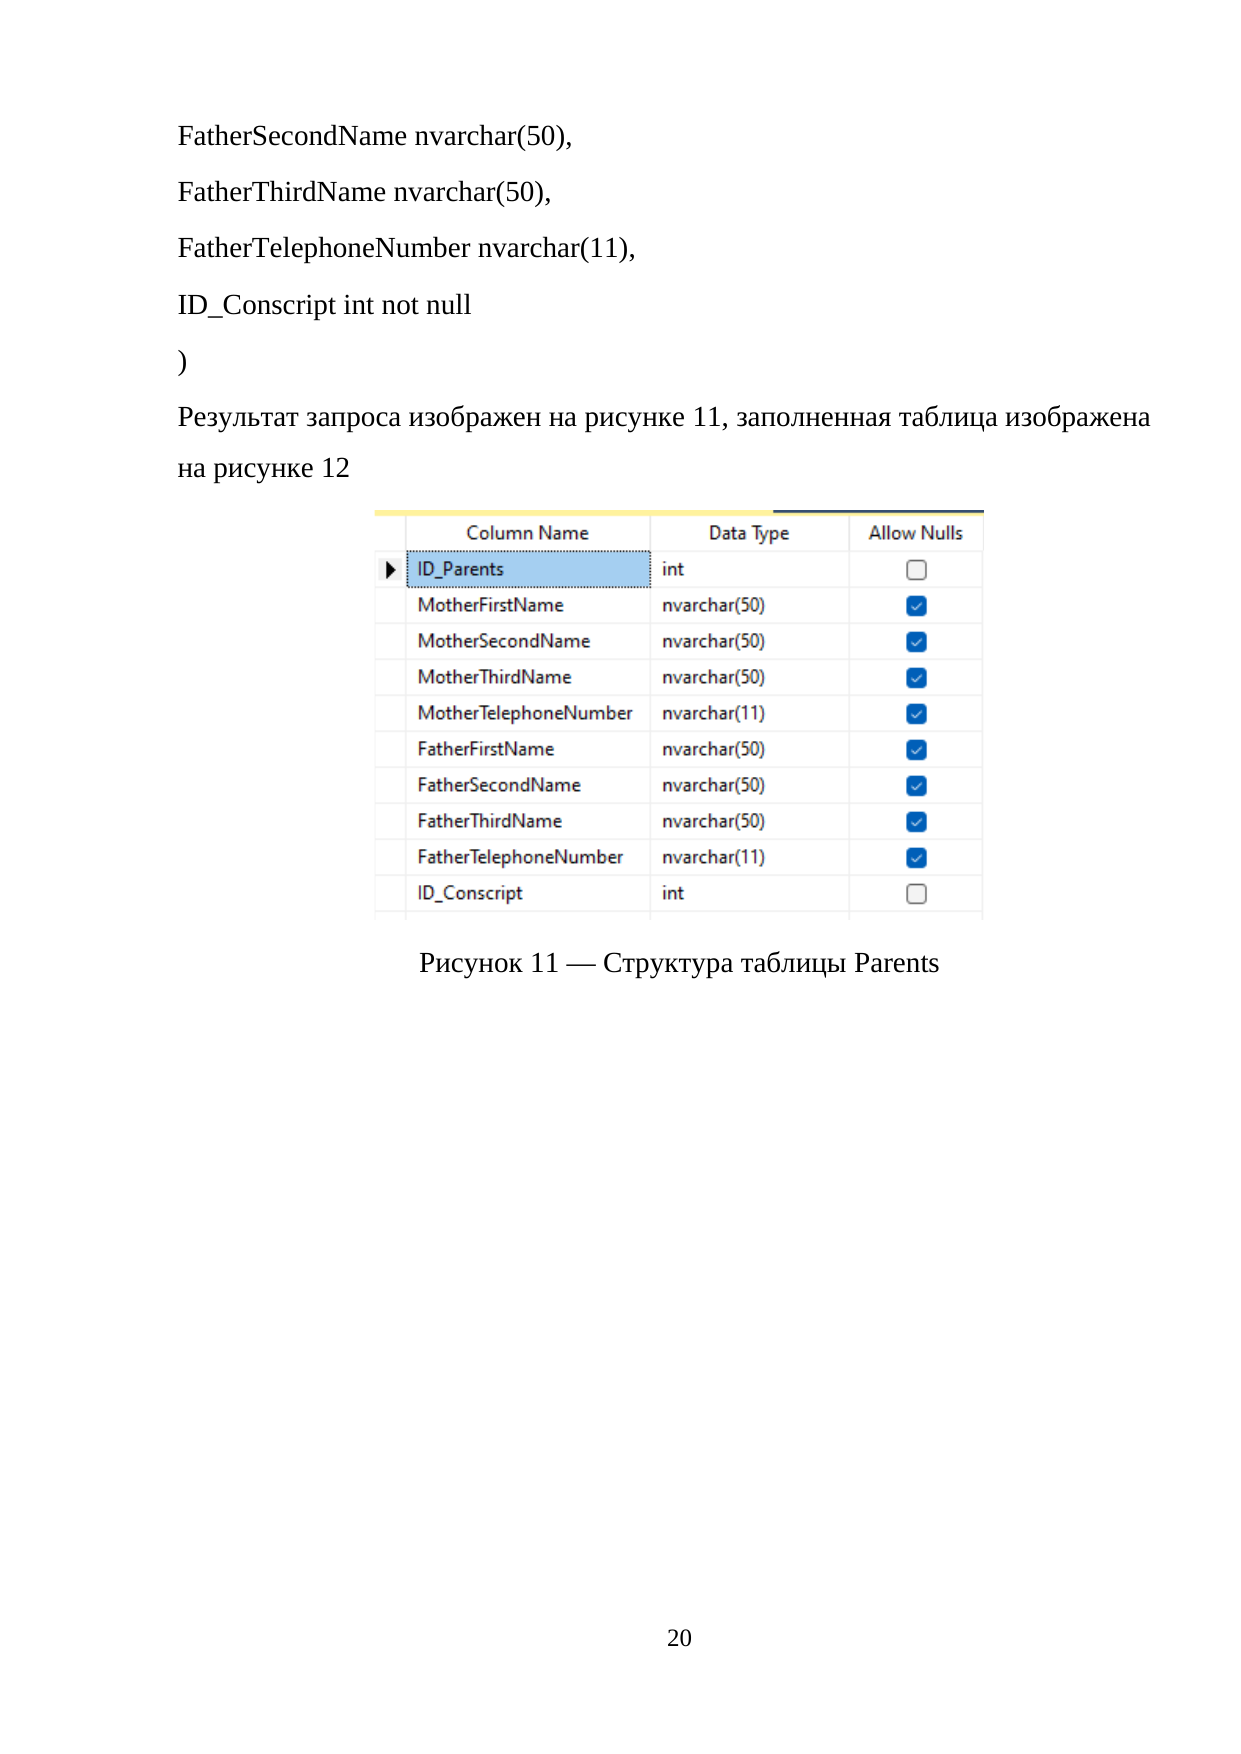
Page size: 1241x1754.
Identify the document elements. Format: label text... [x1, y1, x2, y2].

text Рисунок 11 — Структура таблицы Parents [177, 946, 1181, 979]
text ID_Conscript int not null [177, 287, 1181, 320]
text FatherSecondName nvarchar(50), [177, 118, 1181, 152]
text FatherThirdName nvarchar(50), [177, 174, 1181, 208]
picture [374, 510, 984, 920]
text FatherTelephoneNumber nvarchar(11), [177, 231, 1181, 264]
text Результат запроса изображен на рисунке 11, заполненная таблица изображена на рисунке 12 [177, 399, 1181, 483]
text ) [177, 343, 1181, 377]
